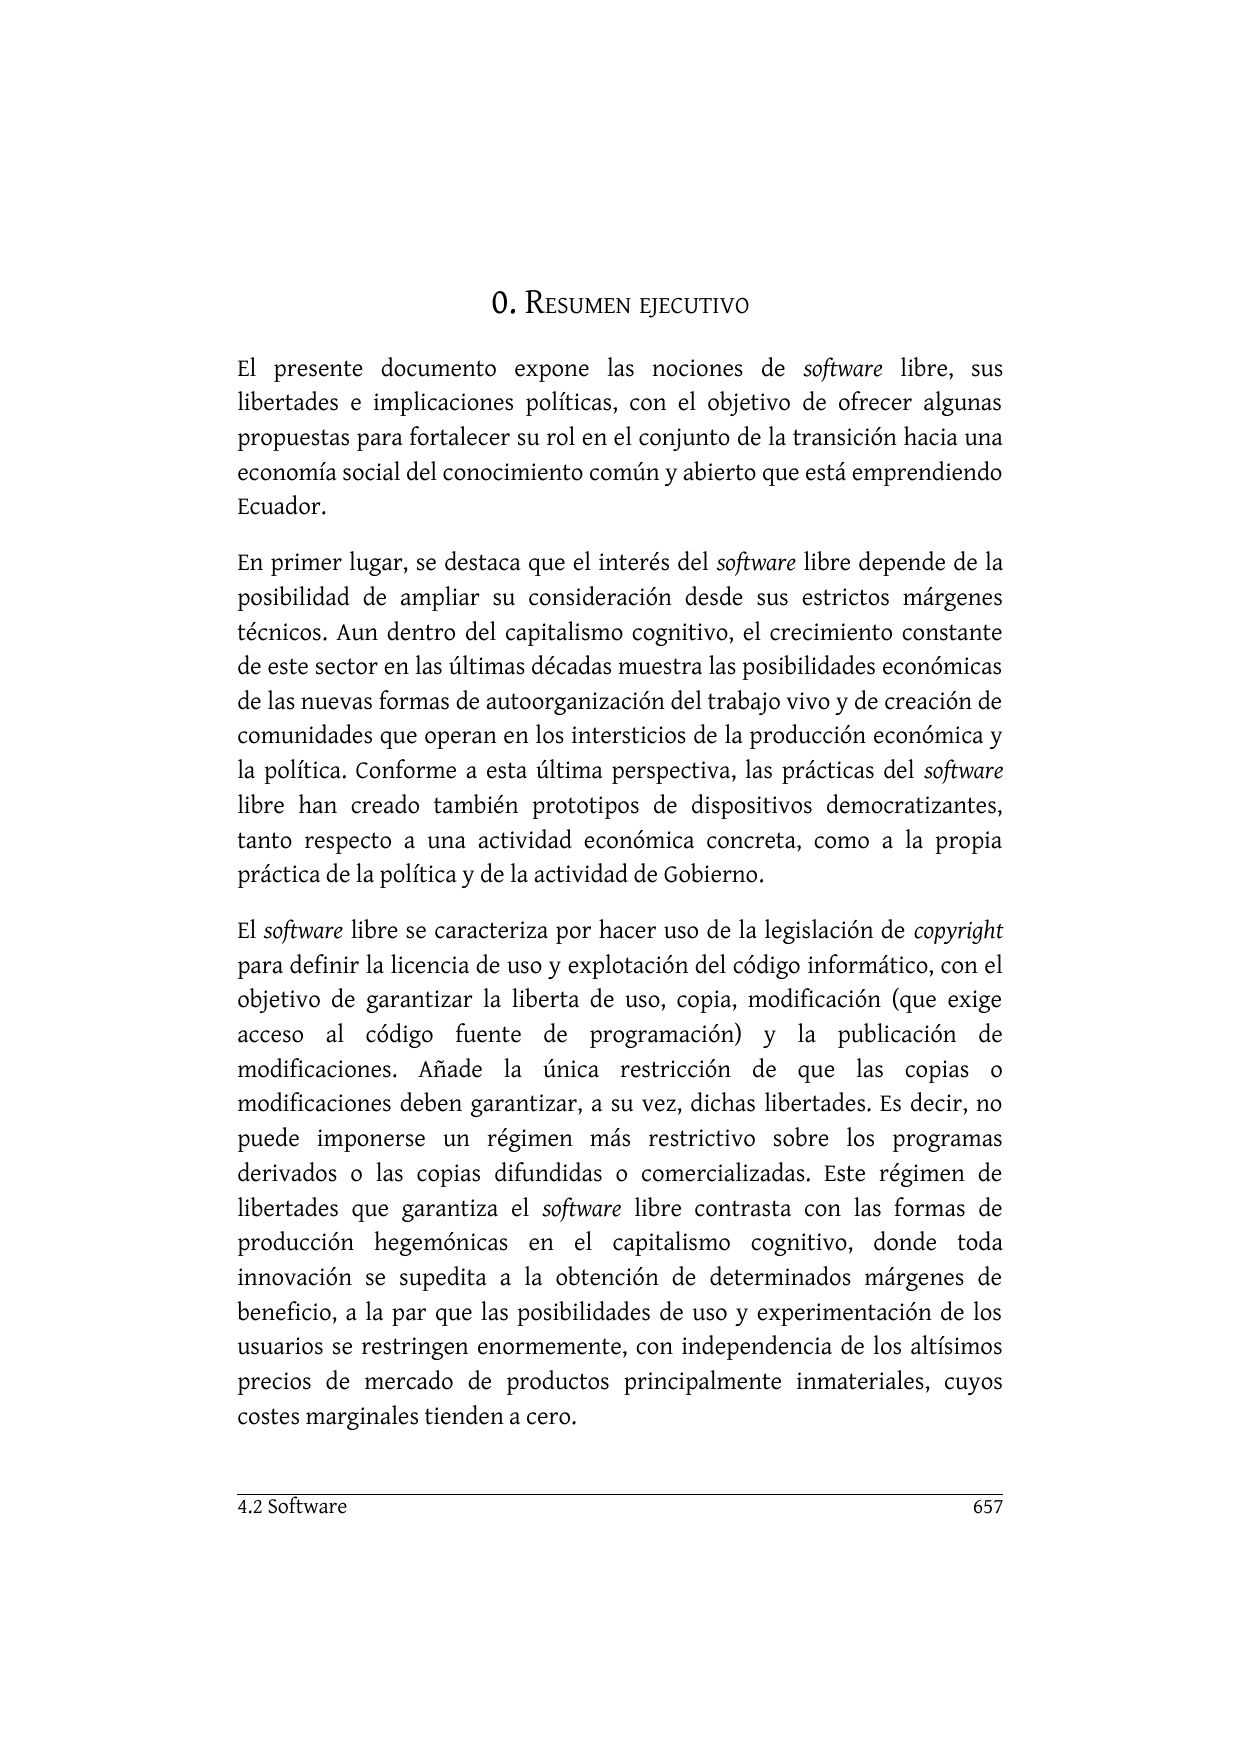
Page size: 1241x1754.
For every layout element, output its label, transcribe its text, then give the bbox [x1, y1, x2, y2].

text El software libre se caracteriza por hacer uso de la legislación de copyright para definir la licencia de uso y explotación del código informático, con el objetivo de garantizar la liberta de uso, copia, modificación (que exige acceso al código fuente de programación) y la publicación de modificaciones. Añade la única restricción de que las copias o modificaciones deben garantizar, a su vez, dichas libertades. Es decir, no puede imponerse un régimen más restrictivo sobre los programas derivados o las copias difundidas o comercializadas. Este régimen de libertades que garantiza el software libre contrasta con las formas de producción hegemónicas en el capitalismo cognitivo, donde toda innovación se supedita a la obtención de determinados márgenes de beneficio, a la par que las posibilidades de uso y experimentación de los usuarios se restringen enormemente, con independencia de los altísimos precios de mercado de productos principalmente inmateriales, cuyos costes marginales tienden a cero. [237, 917, 1003, 1431]
text El presente documento expone las nociones de software libre, sus libertades e implicaciones políticas, con el objetivo de ofrecer algunas propuestas para fortalecer su rol en el conjunto de la transición hacia una economía social del conocimiento común y abierto que está emprendiendo Ecuador. [237, 354, 1003, 522]
subtitle Resumen ejecutivo [282, 282, 958, 324]
text En primer lugar, se destaca que el interés del software libre depende de la posibilidad de ampliar su consideración desde sus estrictos márgenes técnicos. Aun dentro del capitalismo cognitivo, el crecimiento constante de este sector en las últimas décadas muestra las posibilidades económicas de las nuevas formas de autoorganización del trabajo vivo y de creación de comunidades que operan en los intersticios de la producción económica y la política. Conforme a esta última perspectiva, las prácticas del software libre han creado también prototipos de dispositivos democratizantes, tanto respecto a una actividad económica concreta, como a la propia práctica de la política y de la actividad de Gobierno. [237, 549, 1003, 890]
